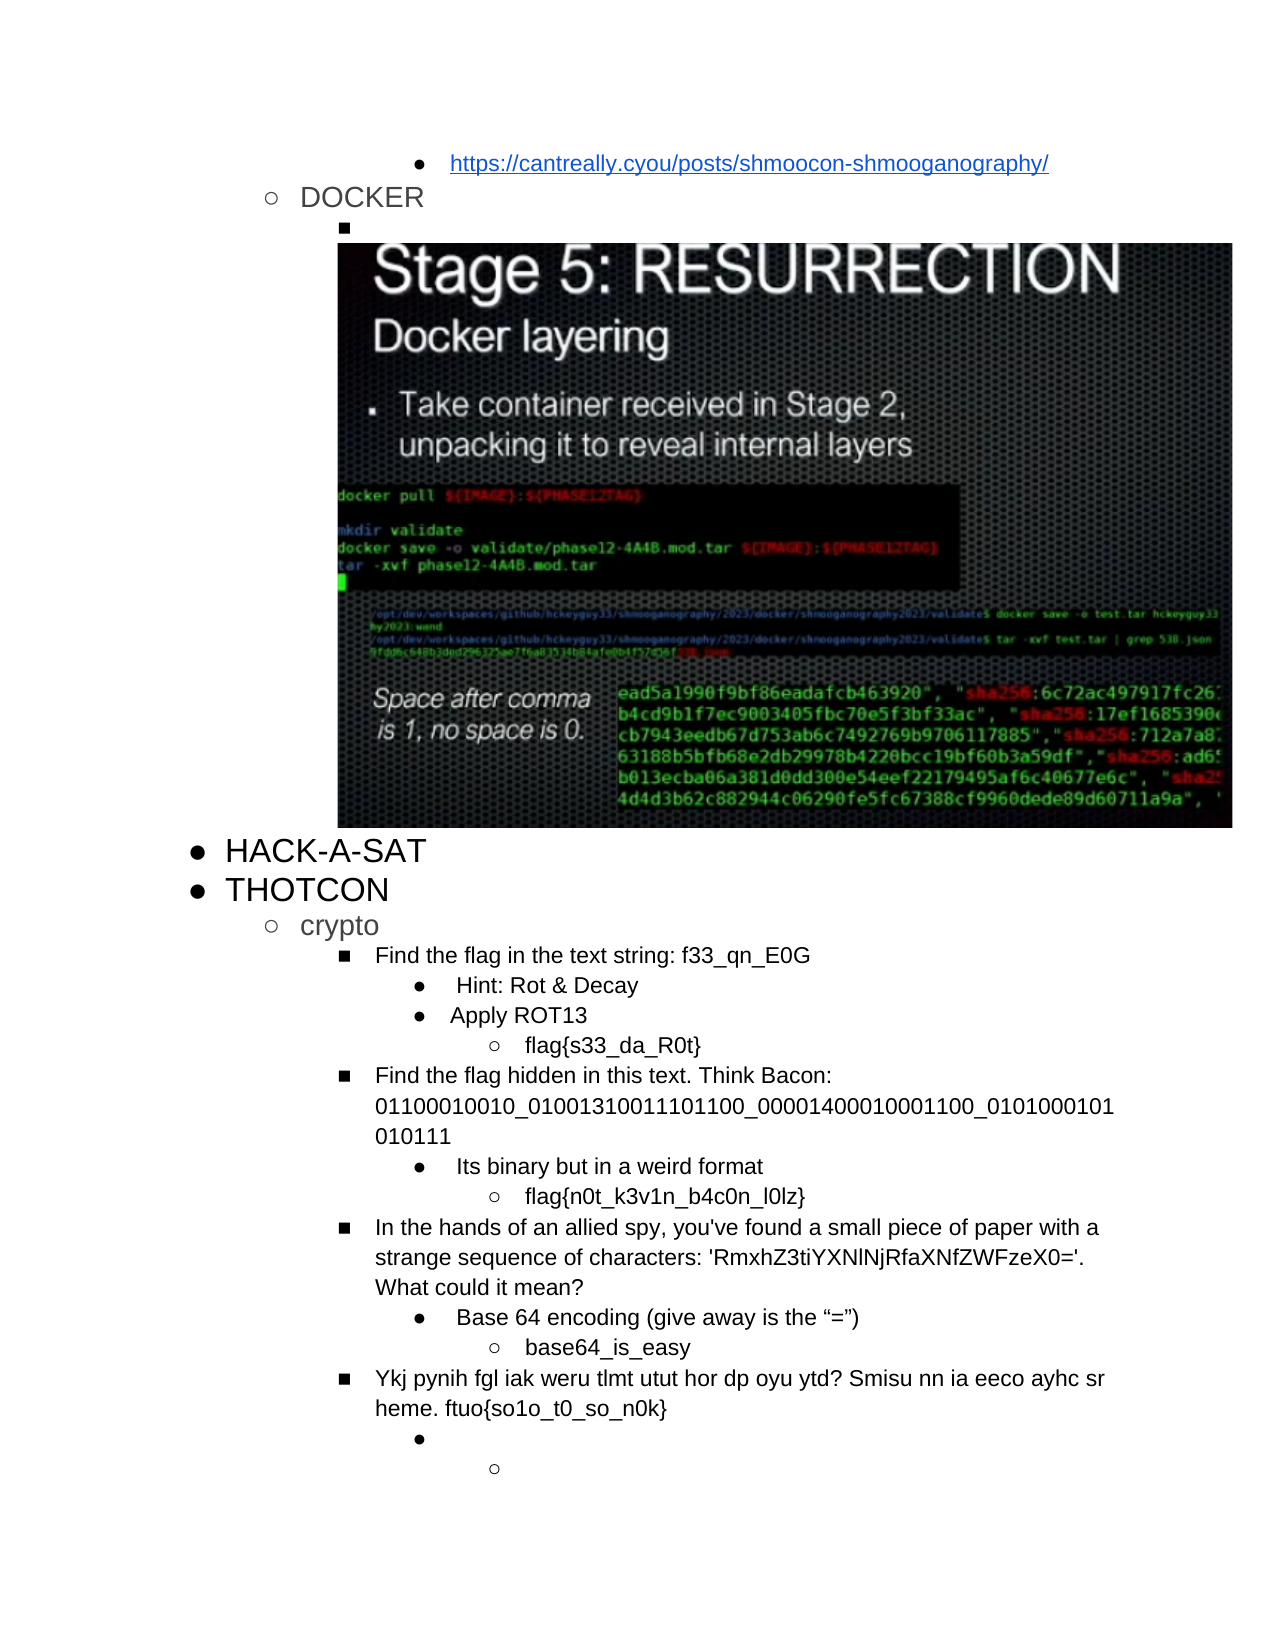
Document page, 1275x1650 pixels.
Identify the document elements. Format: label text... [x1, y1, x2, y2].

list Its binary but in a weird format [412, 1153, 1125, 1179]
subtitle HACK-A-SAT [187, 831, 1125, 869]
list Ykj pynih fgl iak weru tlmt utut hor dp oyu ytd? Smisu nn ia eeco ayhc sr heme. ftuo{so1o_t0_so_n0k} [337, 1364, 1125, 1421]
list base64_is_easy [487, 1334, 1125, 1361]
list Hint: Rot & Decay [412, 972, 1125, 998]
subtitle DOCKER [262, 180, 1125, 214]
list In the hands of an allied spy, you've found a small piece of paper with a strange sequence of characters: 'RmxhZ3tiYXNlNjRfaXNfZWFzeX0='. What could it mean? [337, 1213, 1125, 1300]
subtitle THOTCON [187, 869, 1125, 908]
list flag{n0t_k3v1n_b4c0n_l0lz} [487, 1183, 1125, 1209]
picture [337, 243, 1233, 828]
list Apply ROT13 [412, 1002, 1125, 1028]
list flag{s33_da_R0t} [487, 1032, 1125, 1058]
list https://cantreally.cyou/posts/shmoocon-shmooganography/ [412, 150, 1125, 176]
list Find the flag hidden in this text. Think Bacon: 01100010010_01001310011101100_00001400010001100_0101000101010111 [337, 1062, 1125, 1149]
list Base 64 encoding (give away is the “=”) [412, 1304, 1125, 1330]
subtitle crypto [262, 908, 1125, 942]
list Find the flag in the text string: f33_qn_E0G [337, 942, 1125, 968]
